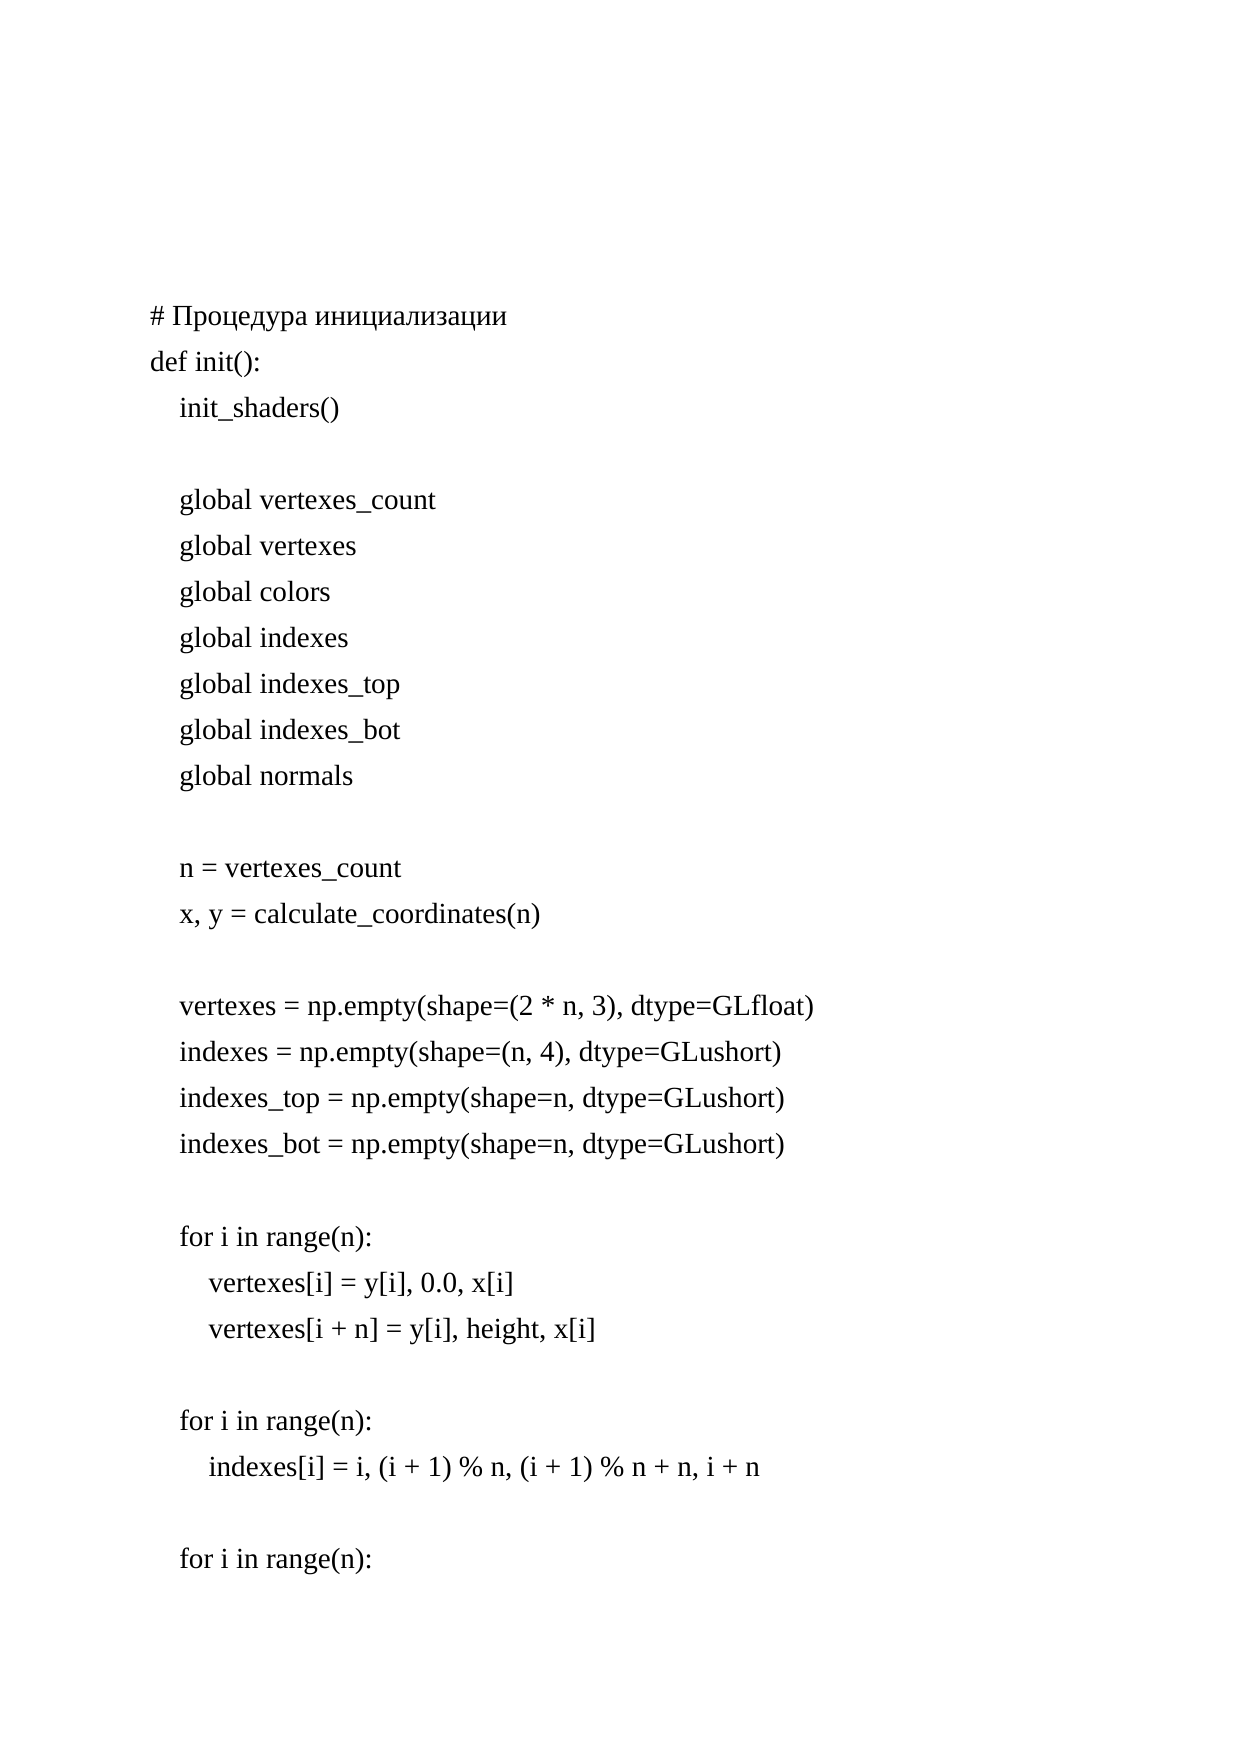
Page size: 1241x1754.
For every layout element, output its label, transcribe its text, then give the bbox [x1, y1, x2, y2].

text global indexes [150, 620, 1090, 654]
text def init(): [150, 344, 1090, 377]
text # Процедура инициализации [150, 298, 1090, 331]
text indexes_top = np.empty(shape=n, dtype=GLushort) [150, 1081, 1090, 1114]
text vertexes[i] = y[i], 0.0, x[i] [150, 1265, 1090, 1298]
text global normals [150, 758, 1090, 792]
text vertexes = np.empty(shape=(2 * n, 3), dtype=GLfloat) [150, 988, 1090, 1022]
text n = vertexes_count [150, 850, 1090, 884]
text indexes = np.empty(shape=(n, 4), dtype=GLushort) [150, 1034, 1090, 1068]
text global colors [150, 574, 1090, 608]
text global vertexes [150, 528, 1090, 562]
text indexes[i] = i, (i + 1) % n, (i + 1) % n + n, i + n [150, 1449, 1090, 1482]
text for i in range(n): [150, 1403, 1090, 1436]
text vertexes[i + n] = y[i], height, x[i] [150, 1311, 1090, 1344]
text global indexes_bot [150, 712, 1090, 746]
text global indexes_top [150, 666, 1090, 700]
text for i in range(n): [150, 1541, 1090, 1574]
text global vertexes_count [150, 482, 1090, 516]
text init_shaders() [150, 390, 1090, 423]
text x, y = calculate_coordinates(n) [150, 896, 1090, 930]
text for i in range(n): [150, 1219, 1090, 1252]
text indexes_bot = np.empty(shape=n, dtype=GLushort) [150, 1127, 1090, 1160]
